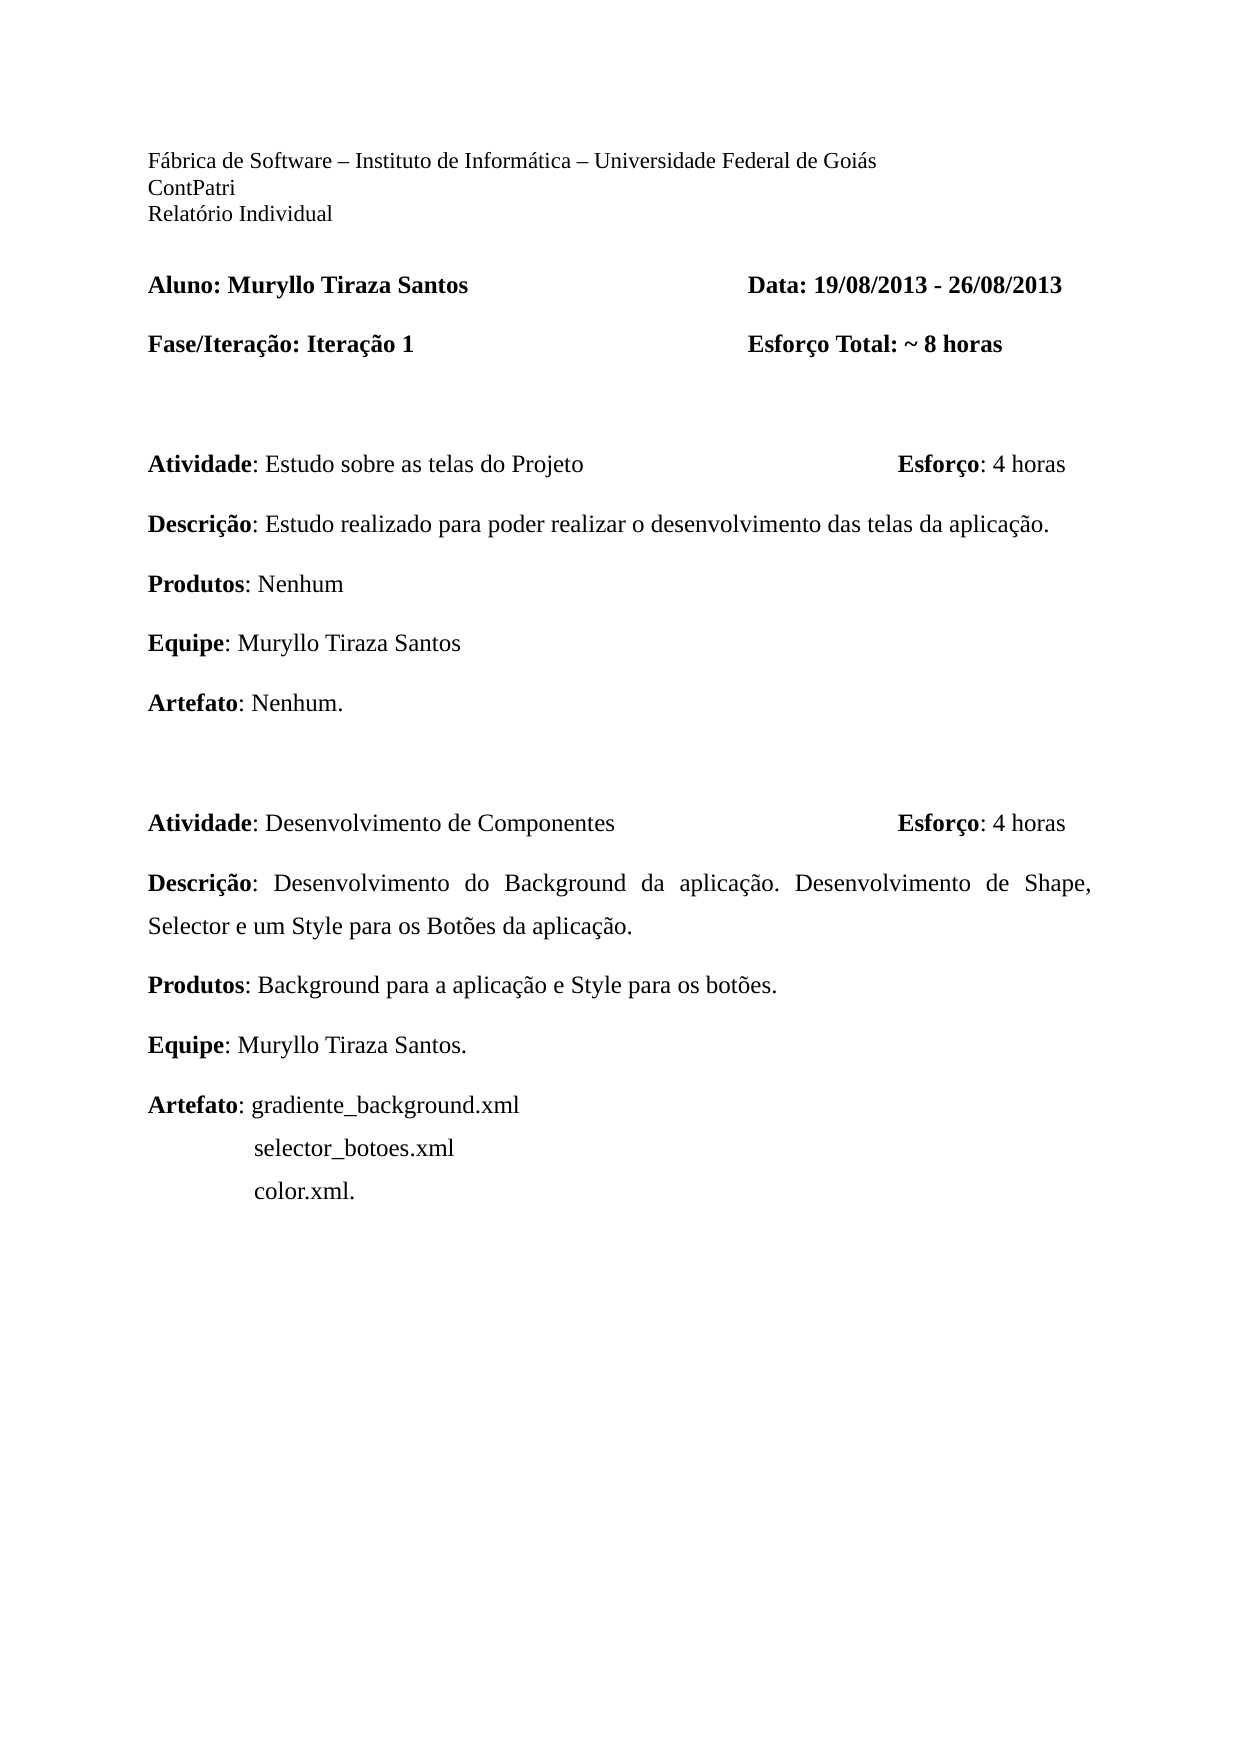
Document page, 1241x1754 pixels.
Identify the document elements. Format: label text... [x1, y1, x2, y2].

text Equipe: Muryllo Tiraza Santos. [148, 1030, 1093, 1059]
text Produtos: Background para a aplicação e Style para os botões. [148, 971, 1093, 999]
text Atividade: Estudo sobre as telas do Projeto Esforço: 4 horas [148, 449, 1093, 478]
text Fase/Iteração: Iteração 1 Esforço Total: ~ 8 horas [148, 329, 1093, 358]
text Equipe: Muryllo Tiraza Santos [148, 628, 1093, 657]
text Produtos: Nenhum [148, 569, 1093, 597]
text Descrição: Estudo realizado para poder realizar o desenvolvimento das telas da aplicação. [148, 509, 1093, 538]
text Atividade: Desenvolvimento de Componentes Esforço: 4 horas [148, 808, 1093, 837]
text Aluno: Muryllo Tiraza Santos Data: 19/08/2013 - 26/08/2013 [148, 270, 1093, 298]
text Descrição: Desenvolvimento do Background da aplicação. Desenvolvimento de Shape, Selector e um Style para os Botões da aplicação. [148, 868, 1093, 939]
text Artefato: Nenhum. [148, 688, 1093, 717]
text Artefato: gradiente_background.xml selector_botoes.xml color.xml. [148, 1090, 1093, 1205]
